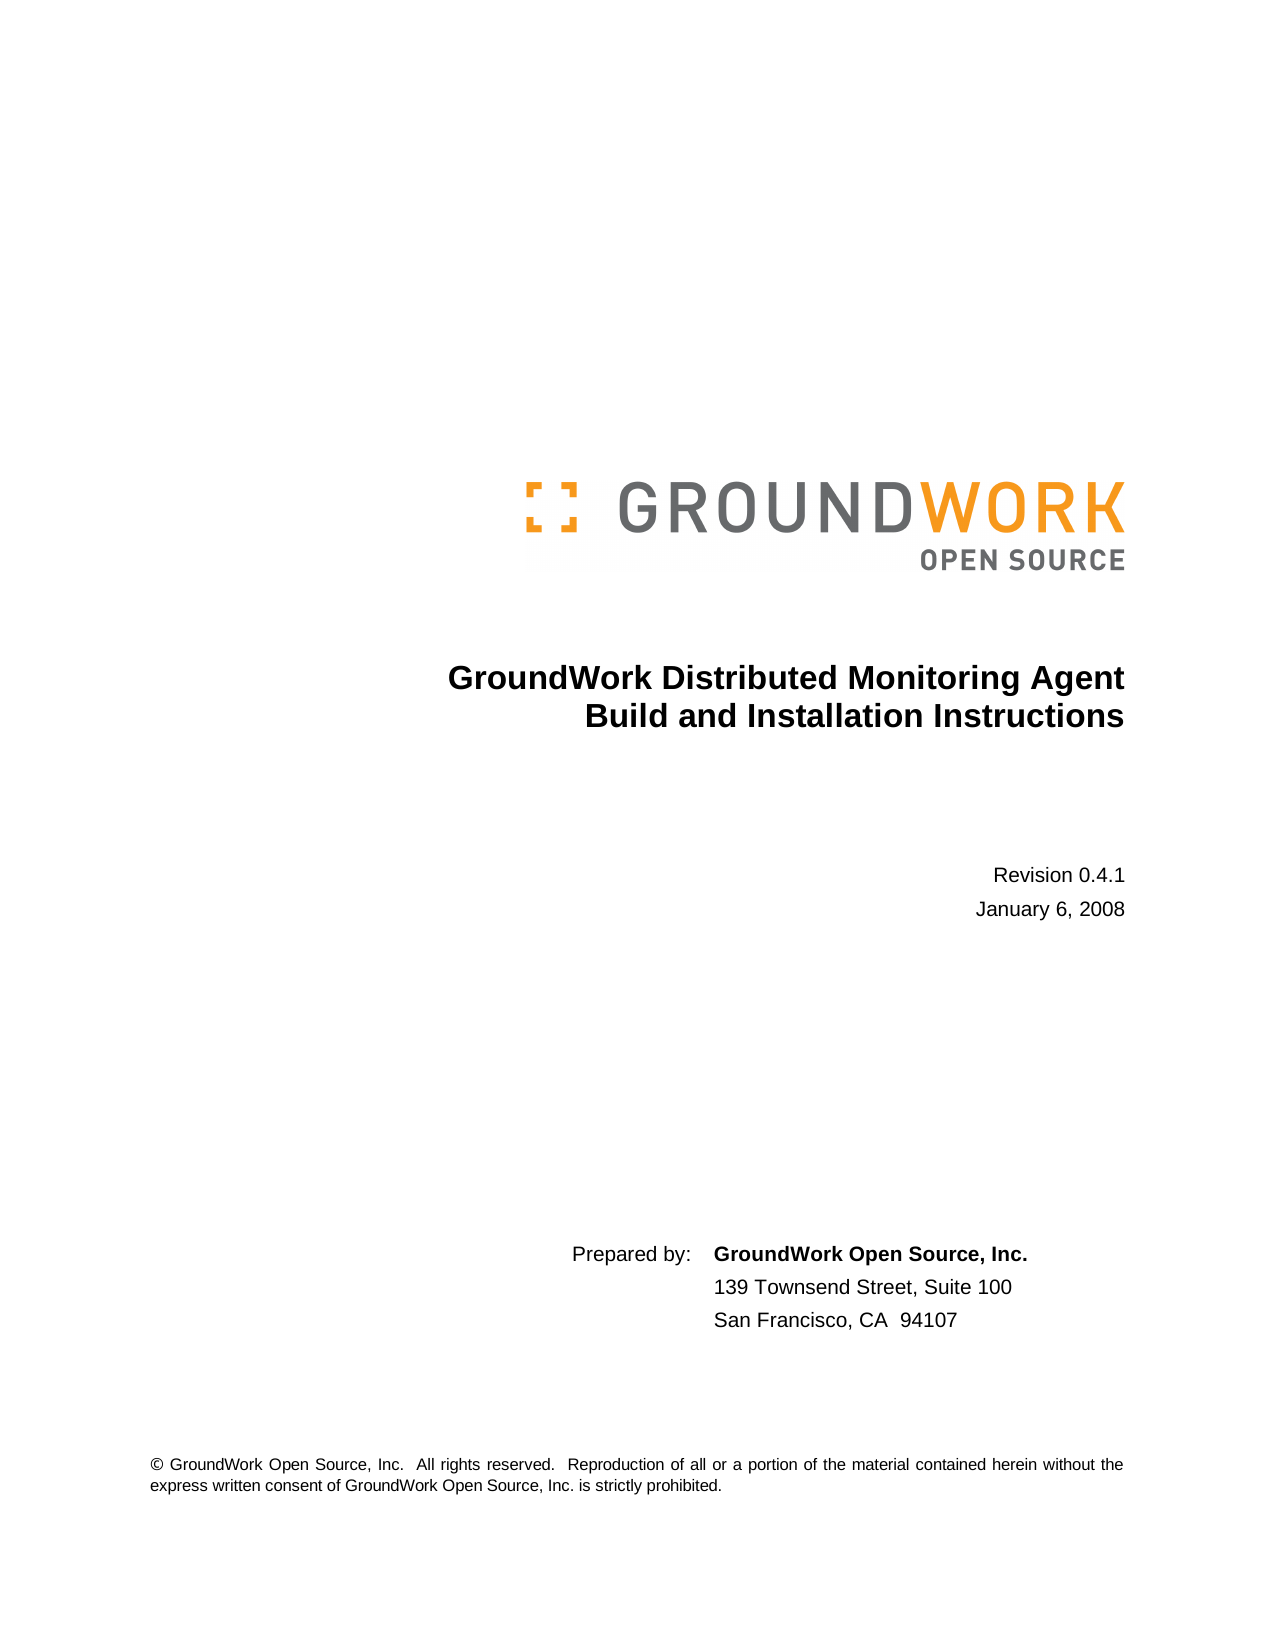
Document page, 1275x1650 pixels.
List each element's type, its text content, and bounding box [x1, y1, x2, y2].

text Revision 0.4.1 [150, 863, 1125, 887]
table_cell GroundWork Open Source, Inc. 139 Townsend Street, Suite 100 San Francisco, CA 94107 [703, 1242, 1125, 1332]
table_cell Prepared by: [150, 1242, 702, 1332]
picture [525, 480, 1125, 572]
title GroundWork Distributed Monitoring Agent [150, 658, 1125, 696]
table_header [703, 1128, 1125, 1218]
text © GroundWork Open Source, Inc. All rights reserved. Reproduction of all or a portion of the material contained herein without the express written consent of GroundWork Open Source, Inc. is strictly prohibited. [150, 1453, 1125, 1494]
table_cell [150, 1218, 1125, 1242]
text January 6, 2008 [150, 896, 1125, 921]
table_header [150, 1128, 702, 1218]
title Build and Installation Instructions [150, 696, 1125, 735]
